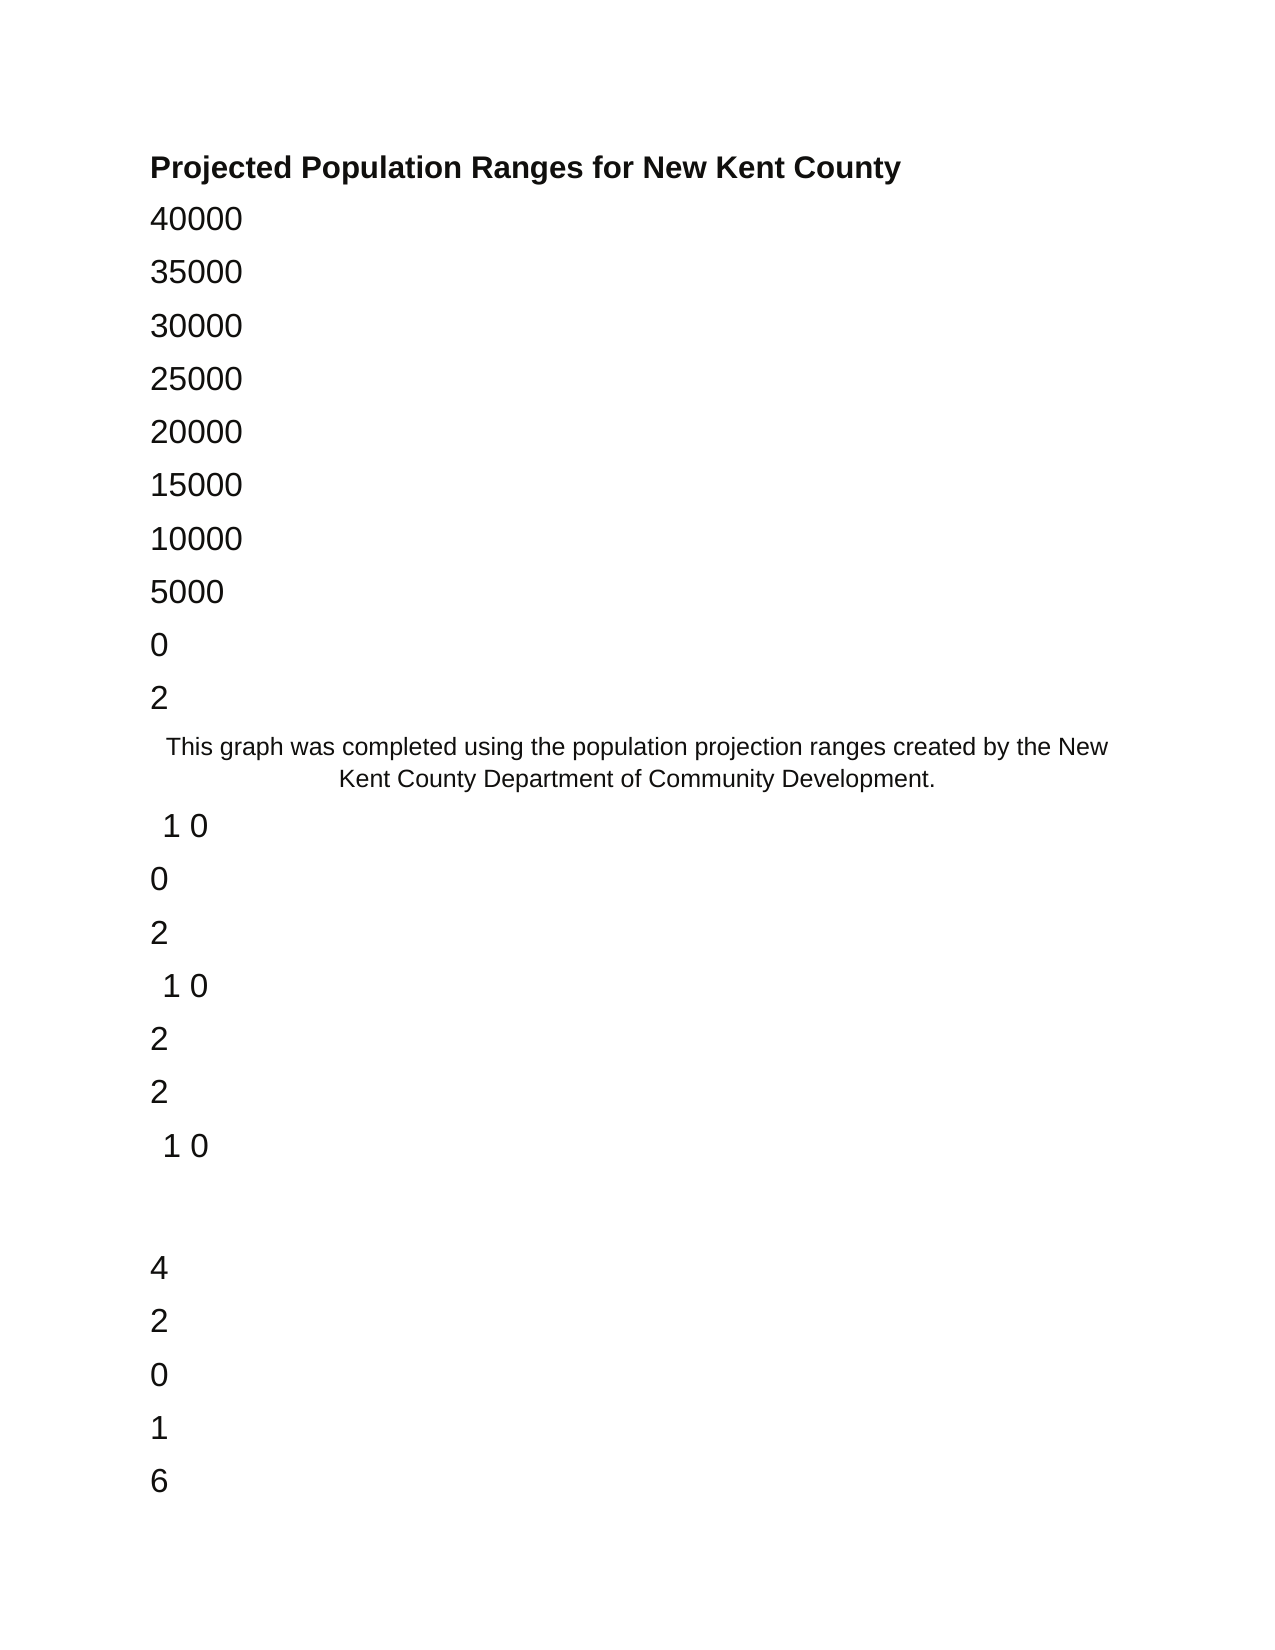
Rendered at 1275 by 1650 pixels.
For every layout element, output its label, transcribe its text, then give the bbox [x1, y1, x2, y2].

text 0 [150, 626, 1125, 664]
text This graph was completed using the population projection ranges created by the New Kent County Department of Community Development. [150, 733, 1125, 793]
text 2 [150, 1302, 1125, 1340]
text 5000 [150, 573, 1125, 610]
text 2 [150, 914, 1125, 951]
text Population (continued) [150, 1180, 1125, 1231]
text 4 [150, 1249, 1125, 1287]
text 20000 [150, 413, 1125, 451]
text 0 [150, 1356, 1125, 1393]
text 2 [150, 1073, 1125, 1111]
text 1 0 [150, 807, 1125, 845]
text 2 [150, 1020, 1125, 1058]
text 40000 [150, 201, 1125, 238]
text 2 [150, 679, 1125, 717]
text 35000 [150, 254, 1125, 291]
text 1 [150, 1409, 1125, 1446]
text 1 0 [150, 1127, 1125, 1164]
text 10000 [150, 520, 1125, 557]
text 25000 [150, 360, 1125, 397]
text 1 0 [150, 967, 1125, 1004]
text 0 [150, 861, 1125, 898]
text 6 [150, 1462, 1125, 1499]
text Projected Population Ranges for New Kent County [150, 150, 1125, 185]
text 30000 [150, 307, 1125, 344]
text 15000 [150, 467, 1125, 504]
